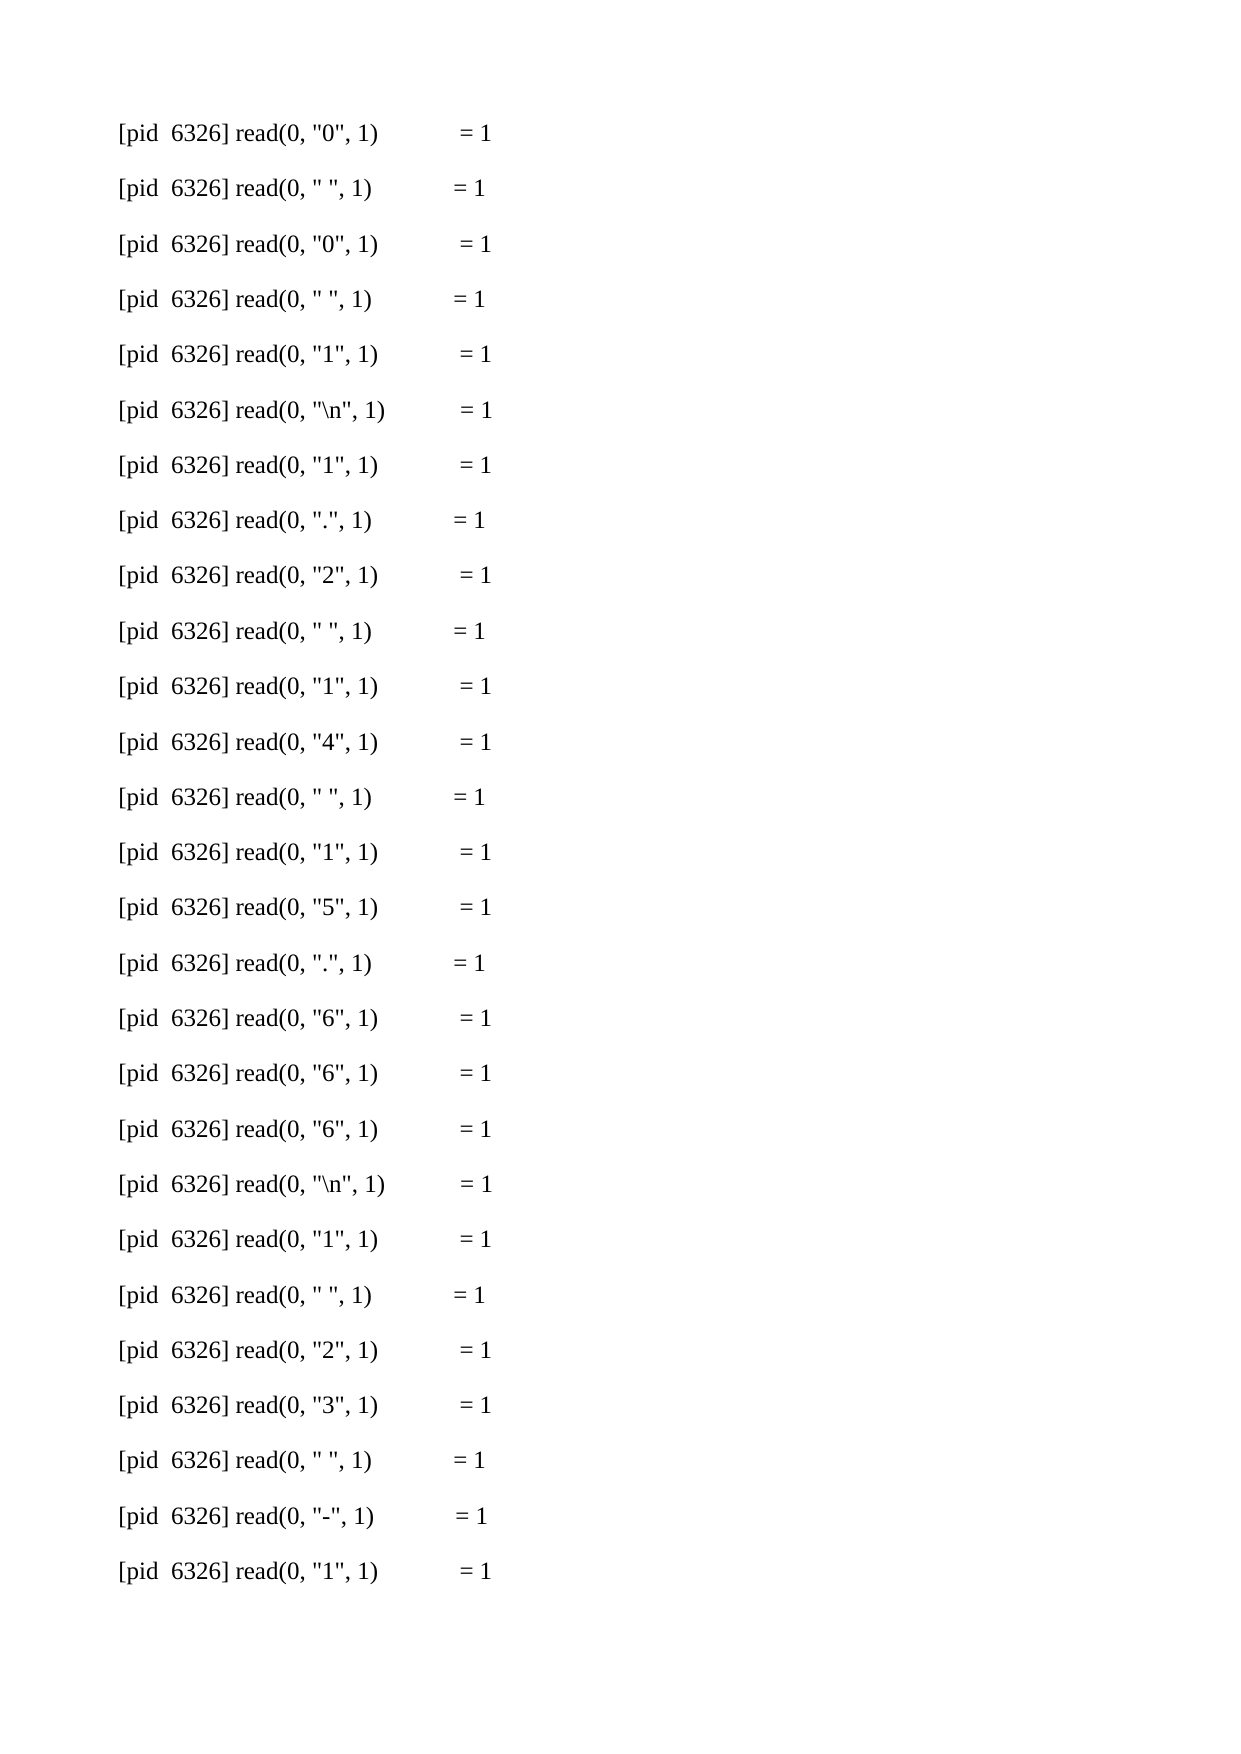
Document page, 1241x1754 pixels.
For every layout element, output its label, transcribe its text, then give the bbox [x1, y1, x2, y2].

text [pid 6326] read(0, "2", 1) = 1 [118, 1335, 1104, 1364]
text [pid 6326] read(0, "1", 1) = 1 [118, 1556, 1104, 1585]
text [pid 6326] read(0, "1", 1) = 1 [118, 671, 1104, 700]
text [pid 6326] read(0, " ", 1) = 1 [118, 284, 1104, 313]
text [pid 6326] read(0, "6", 1) = 1 [118, 1003, 1104, 1032]
text [pid 6326] read(0, " ", 1) = 1 [118, 1280, 1104, 1308]
text [pid 6326] read(0, "1", 1) = 1 [118, 339, 1104, 368]
text [pid 6326] read(0, "1", 1) = 1 [118, 837, 1104, 866]
text [pid 6326] read(0, "3", 1) = 1 [118, 1390, 1104, 1419]
text [pid 6326] read(0, " ", 1) = 1 [118, 782, 1104, 811]
text [pid 6326] read(0, "0", 1) = 1 [118, 229, 1104, 257]
text [pid 6326] read(0, "1", 1) = 1 [118, 450, 1104, 479]
text [pid 6326] read(0, ".", 1) = 1 [118, 948, 1104, 977]
text [pid 6326] read(0, "0", 1) = 1 [118, 118, 1104, 147]
text [pid 6326] read(0, "-", 1) = 1 [118, 1501, 1104, 1530]
text [pid 6326] read(0, "\n", 1) = 1 [118, 395, 1104, 423]
text [pid 6326] read(0, ".", 1) = 1 [118, 505, 1104, 534]
text [pid 6326] read(0, "6", 1) = 1 [118, 1114, 1104, 1142]
text [pid 6326] read(0, " ", 1) = 1 [118, 1446, 1104, 1474]
text [pid 6326] read(0, " ", 1) = 1 [118, 173, 1104, 202]
text [pid 6326] read(0, " ", 1) = 1 [118, 616, 1104, 645]
text [pid 6326] read(0, "2", 1) = 1 [118, 561, 1104, 589]
text [pid 6326] read(0, "1", 1) = 1 [118, 1224, 1104, 1253]
text [pid 6326] read(0, "4", 1) = 1 [118, 727, 1104, 755]
text [pid 6326] read(0, "\n", 1) = 1 [118, 1169, 1104, 1198]
text [pid 6326] read(0, "5", 1) = 1 [118, 892, 1104, 921]
text [pid 6326] read(0, "6", 1) = 1 [118, 1058, 1104, 1087]
